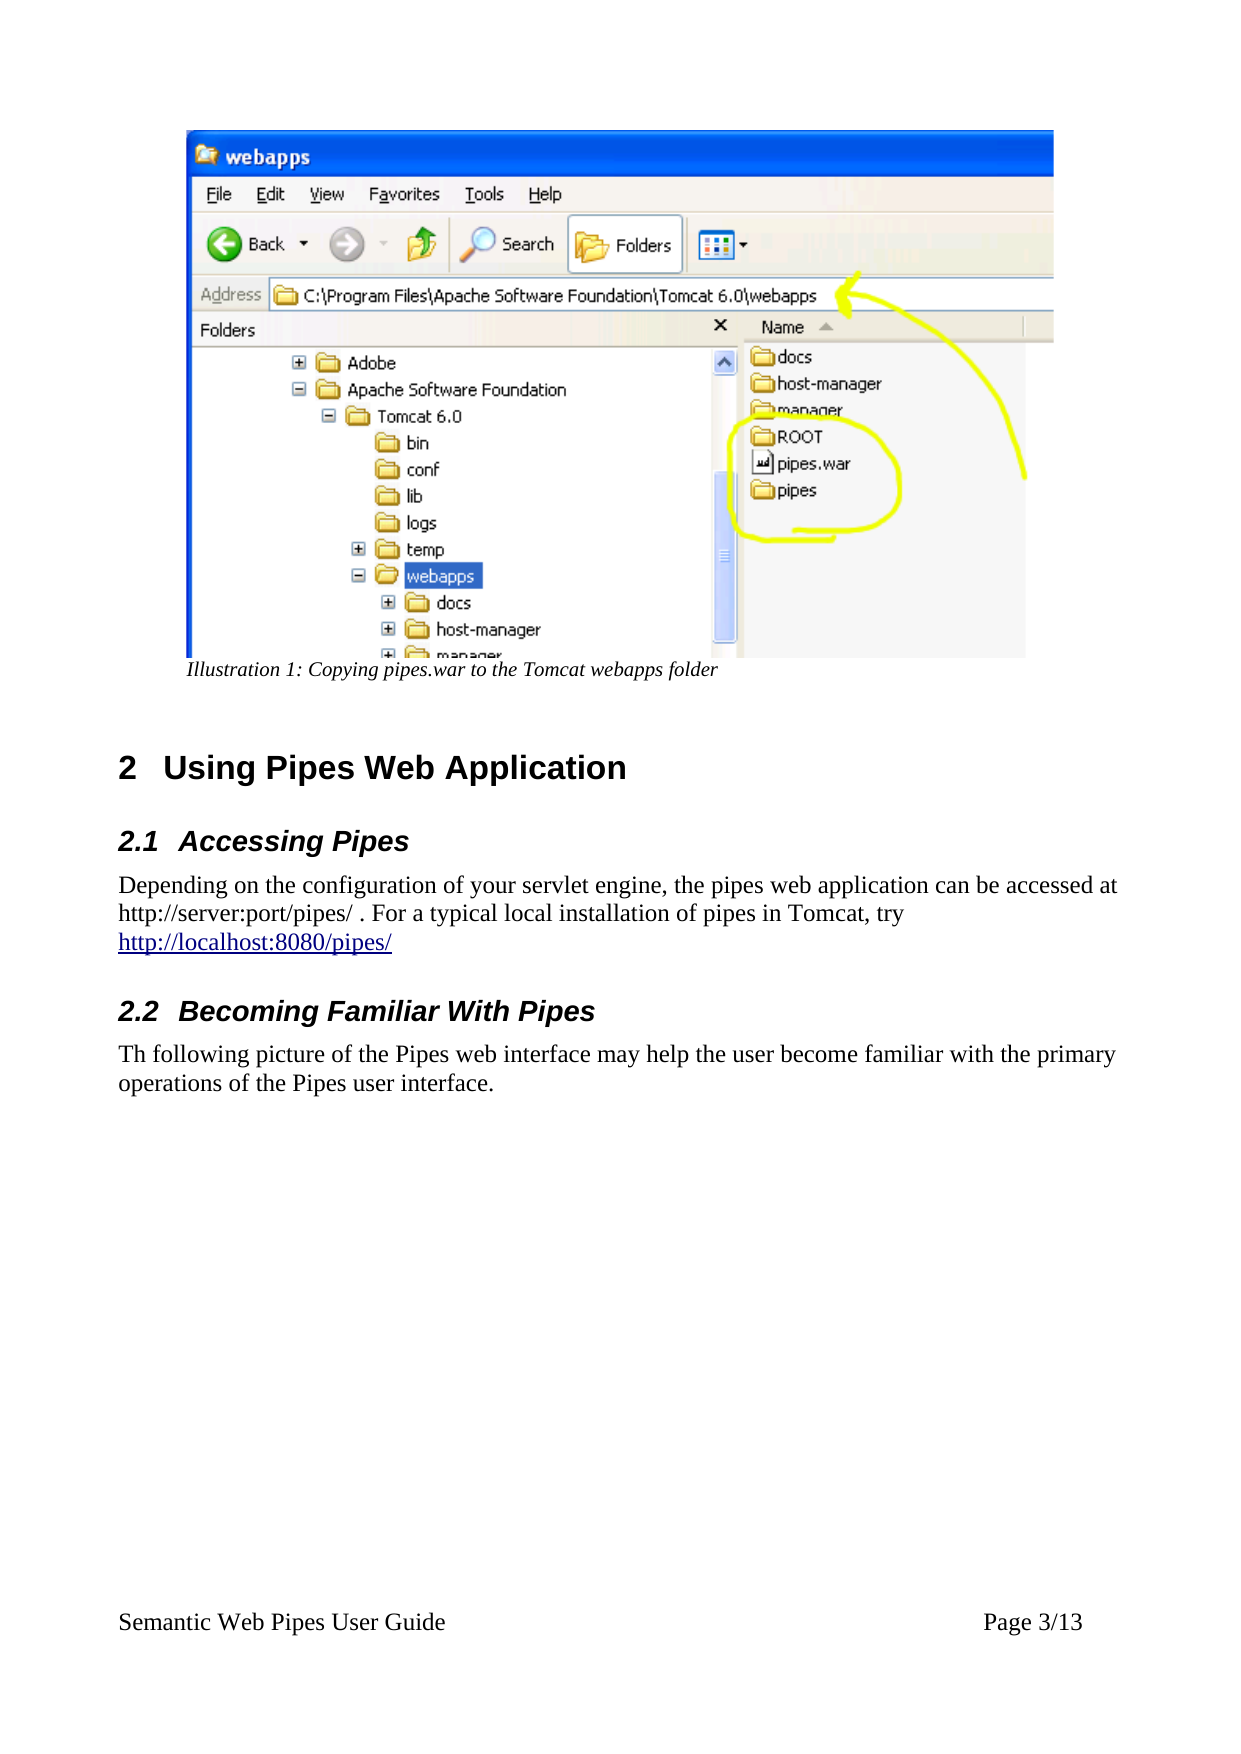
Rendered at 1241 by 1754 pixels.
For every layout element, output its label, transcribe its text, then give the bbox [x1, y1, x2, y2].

text Th following picture of the Pipes web interface may help the user become familiar with the primary operations of the Pipes user interface. [118, 1039, 1122, 1097]
text Depending on the configuration of your servlet engine, the pipes web application can be accessed at http://server:port/pipes/ . For a typical local installation of pipes in Tomcat, try http://localhost:8080/pipes/ [118, 870, 1122, 956]
subtitle Accessing Pipes [118, 824, 1122, 857]
subtitle Becoming Familiar With Pipes [118, 993, 1122, 1027]
text Illustration 1: Copying pipes.war to the Tomcat webapps folder [186, 658, 1054, 681]
picture [186, 130, 1054, 658]
subtitle Using Pipes Web Application [118, 748, 1122, 786]
